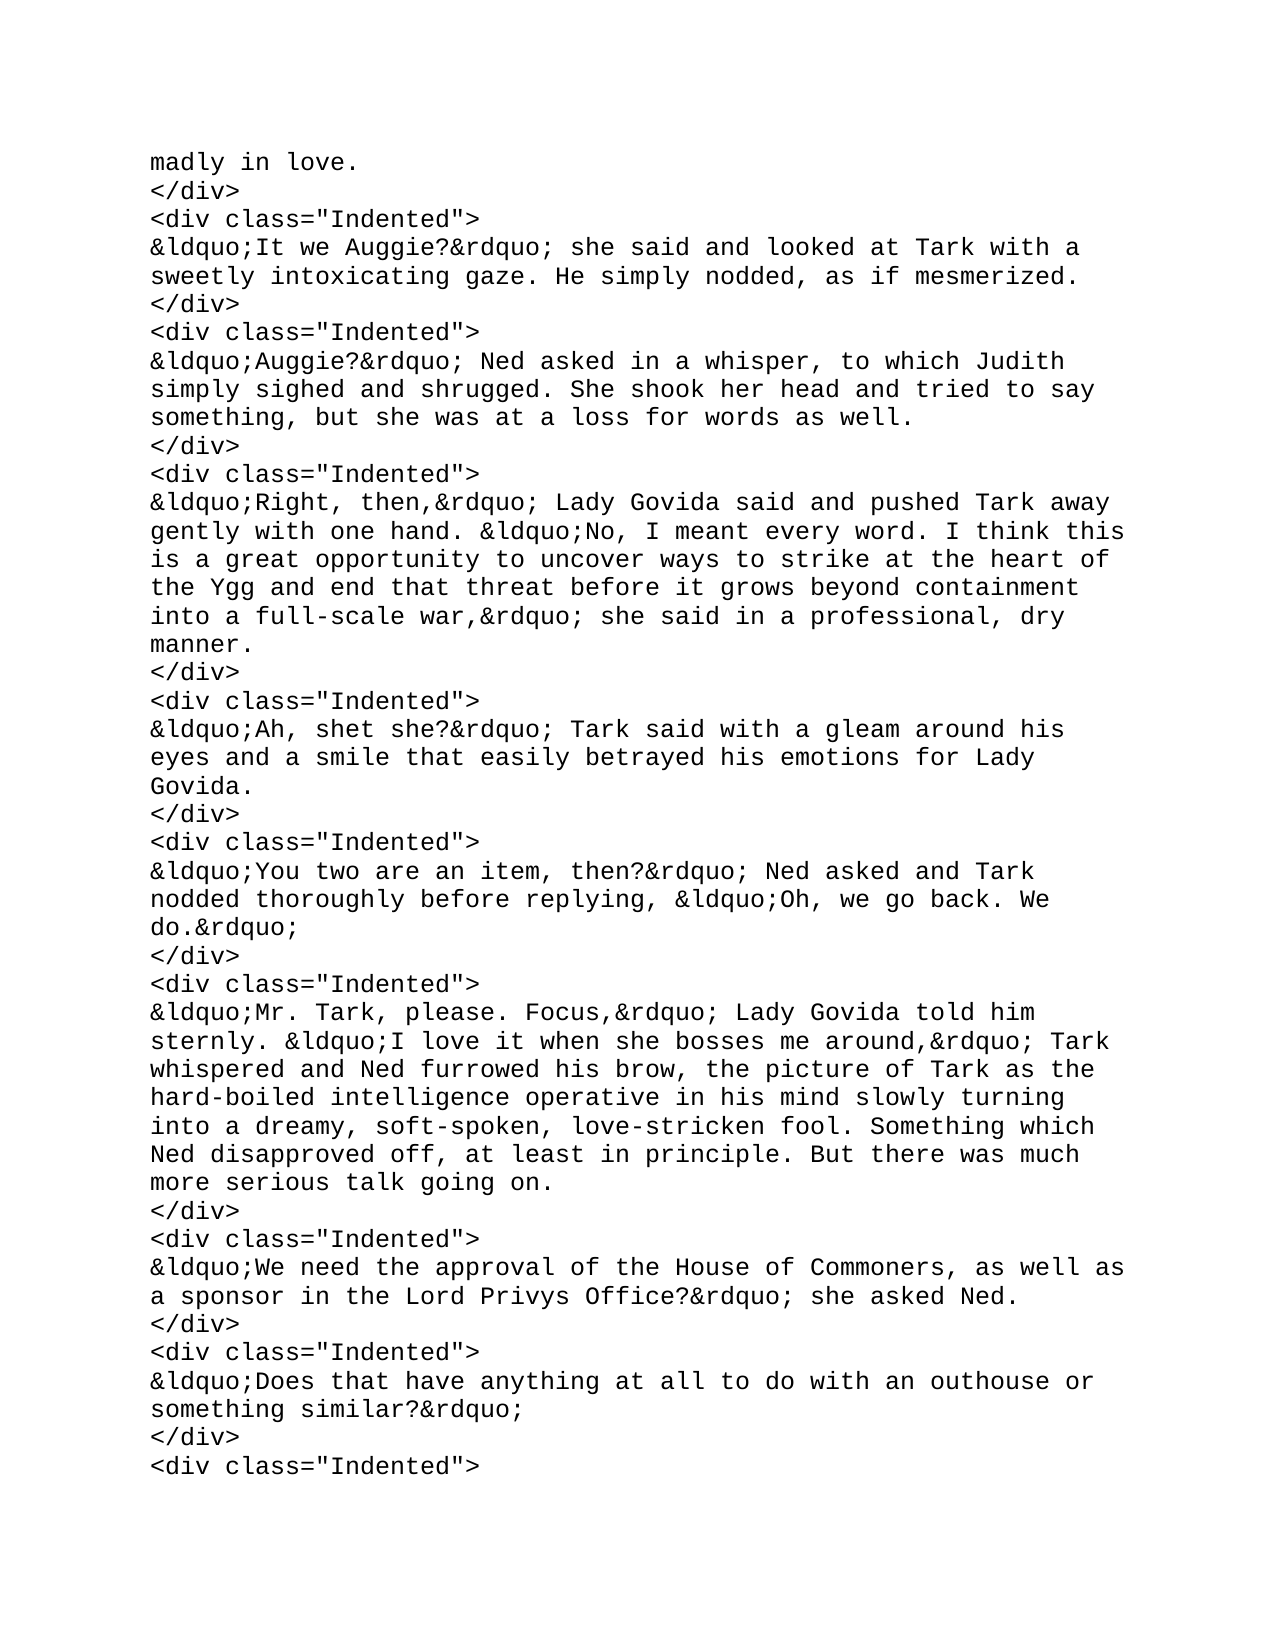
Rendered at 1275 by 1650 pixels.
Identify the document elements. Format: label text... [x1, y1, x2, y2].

text &ldquo;You two are an item, then?&rdquo; Ned asked and Tark nodded thoroughly before replying, &ldquo;Oh, we go back. We do.&rdquo; [150, 858, 1125, 943]
text </div> [150, 433, 1125, 462]
text <div class="Indented"> [150, 1227, 1125, 1255]
text <div class="Indented"> [150, 1453, 1125, 1482]
text <div class="Indented"> [150, 320, 1125, 348]
text &ldquo;Ah, shet she?&rdquo; Tark said with a gleam around his eyes and a smile that easily betrayed his emotions for Lady Govida. [150, 717, 1125, 802]
text <div class="Indented"> [150, 207, 1125, 235]
text </div> [150, 1312, 1125, 1340]
text &ldquo;Right, then,&rdquo; Lady Govida said and pushed Tark away gently with one hand. &ldquo;No, I meant every word. I think this is a great opportunity to uncover ways to strike at the heart of the Ygg and end that threat before it grows beyond containment into a full-scale war,&rdquo; she said in a professional, dry manner. [150, 490, 1125, 660]
text </div> [150, 660, 1125, 688]
text &ldquo;Auggie?&rdquo; Ned asked in a whisper, to which Judith simply sighed and shrugged. She shook her head and tried to say something, but she was at a loss for words as well. [150, 348, 1125, 433]
text </div> [150, 1425, 1125, 1453]
text &ldquo;It we Auggie?&rdquo; she said and looked at Tark with a sweetly intoxicating gaze. He simply nodded, as if mesmerized. [150, 235, 1125, 292]
text </div> [150, 802, 1125, 830]
text <div class="Indented"> [150, 688, 1125, 717]
text </div> [150, 943, 1125, 972]
text <div class="Indented"> [150, 972, 1125, 1000]
text </div> [150, 178, 1125, 207]
text <div class="Indented"> [150, 462, 1125, 490]
text madly in love. [150, 150, 1125, 178]
text </div> [150, 1198, 1125, 1227]
text </div> [150, 292, 1125, 320]
text <div class="Indented"> [150, 1340, 1125, 1368]
text &ldquo;Mr. Tark, please. Focus,&rdquo; Lady Govida told him sternly. &ldquo;I love it when she bosses me around,&rdquo; Tark whispered and Ned furrowed his brow, the picture of Tark as the hard-boiled intelligence operative in his mind slowly turning into a dreamy, soft-spoken, love-stricken fool. Something which Ned disapproved off, at least in principle. But there was much more serious talk going on. [150, 1000, 1125, 1198]
text &ldquo;We need the approval of the House of Commoners, as well as a sponsor in the Lord Privys Office?&rdquo; she asked Ned. [150, 1255, 1125, 1312]
text &ldquo;Does that have anything at all to do with an outhouse or something similar?&rdquo; [150, 1368, 1125, 1425]
text <div class="Indented"> [150, 830, 1125, 858]
